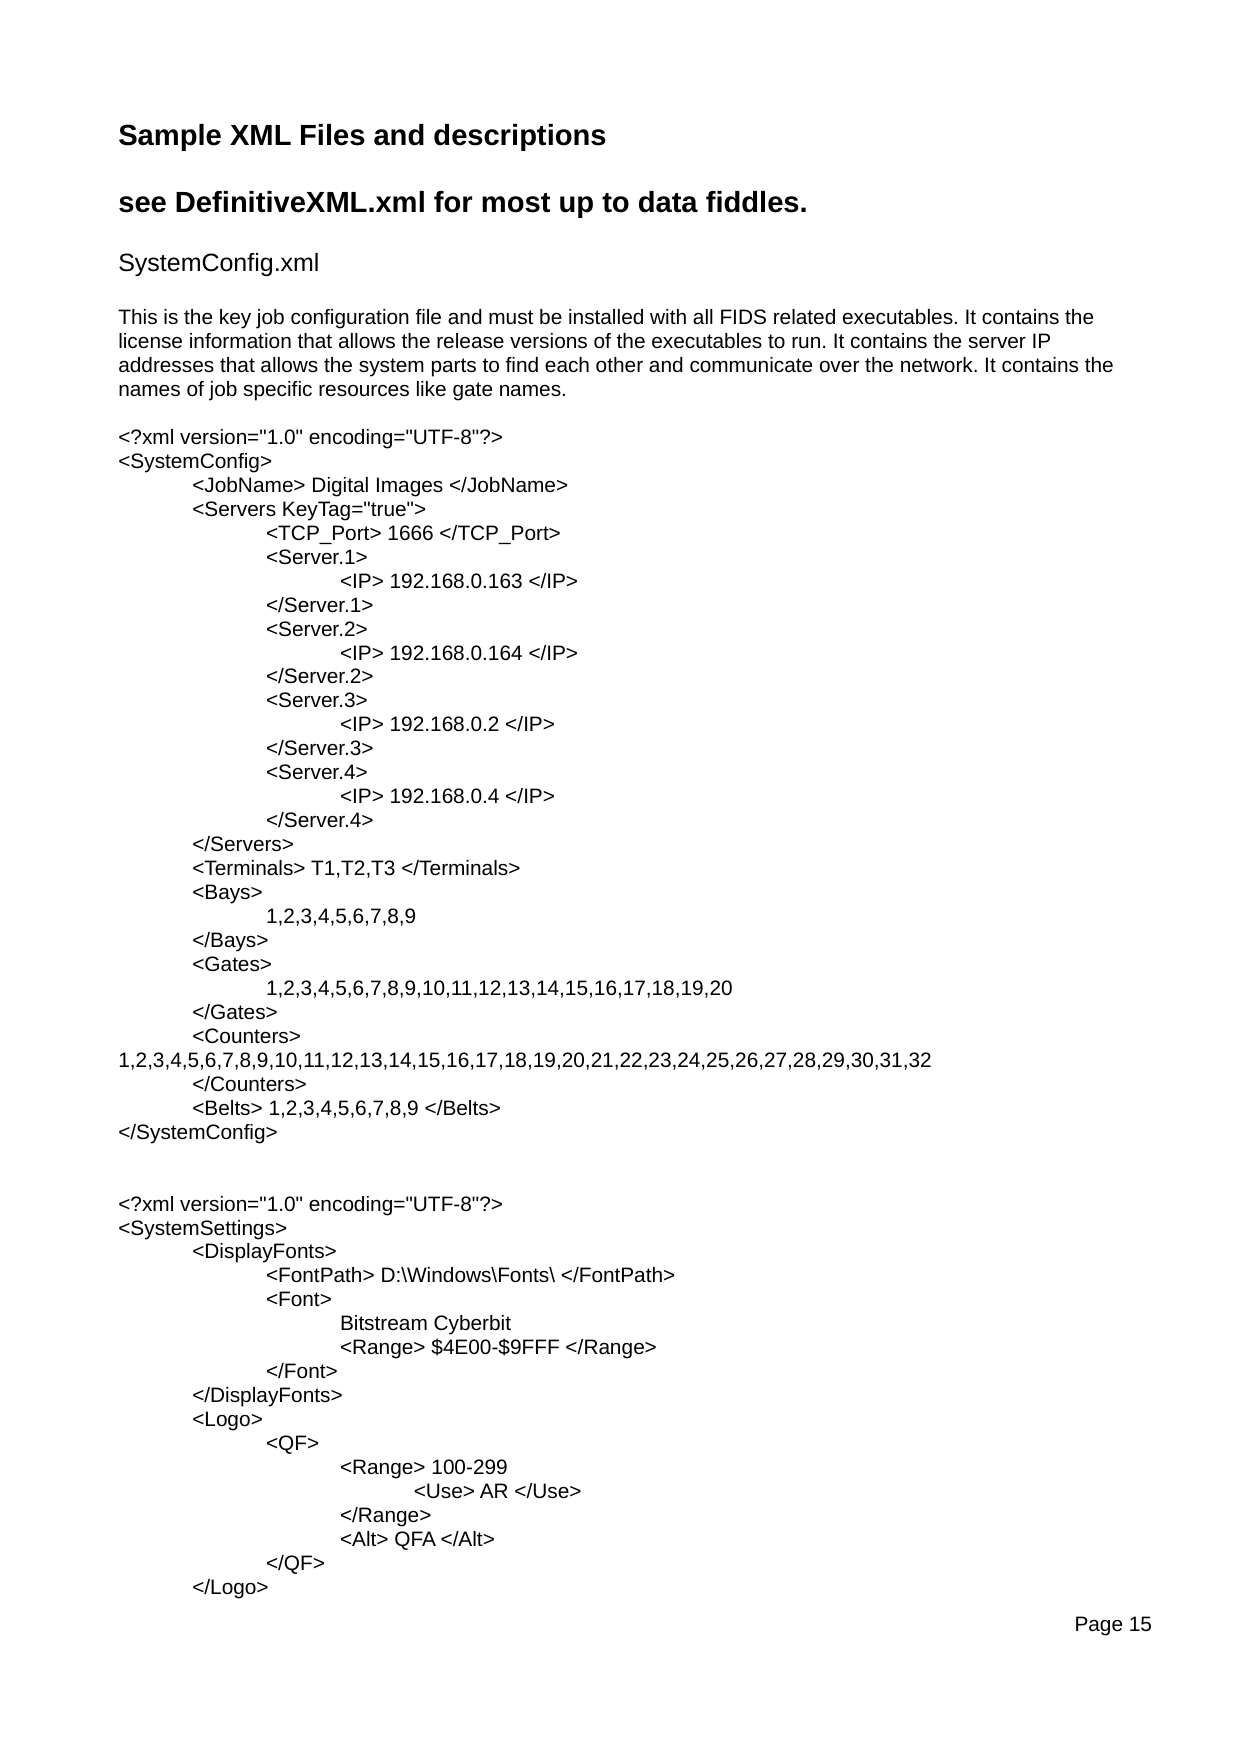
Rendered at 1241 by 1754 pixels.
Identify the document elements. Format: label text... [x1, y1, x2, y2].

text </Range> [118, 1503, 1152, 1527]
text <Use> AR </Use> [118, 1479, 1152, 1503]
text <Font> [118, 1287, 1152, 1311]
text <Gates> [118, 952, 1152, 976]
text </Server.4> [118, 808, 1152, 832]
text </Server.1> [118, 592, 1152, 616]
text </DisplayFonts> [118, 1383, 1152, 1407]
text <Server.1> [118, 544, 1152, 568]
text </Servers> [118, 832, 1152, 856]
text <Alt> QFA </Alt> [118, 1527, 1152, 1551]
text SystemConfig.xml [118, 247, 1152, 276]
text <TCP_Port> 1666 </TCP_Port> [118, 521, 1152, 544]
text <SystemConfig> [118, 449, 1152, 473]
text <Range> 100-299 [118, 1455, 1152, 1479]
text <Belts> 1,2,3,4,5,6,7,8,9 </Belts> [118, 1096, 1152, 1119]
text <Servers KeyTag="true"> [118, 497, 1152, 521]
text Sample XML Files and descriptions [118, 118, 1152, 152]
text <IP> 192.168.0.163 </IP> [118, 568, 1152, 592]
text <JobName> Digital Images </JobName> [118, 473, 1152, 497]
text <Counters> [118, 1024, 1152, 1048]
text 1,2,3,4,5,6,7,8,9,10,11,12,13,14,15,16,17,18,19,20,21,22,23,24,25,26,27,28,29,30,31,32 [118, 1048, 1152, 1072]
text <?xml version="1.0" encoding="UTF-8"?> [118, 425, 1152, 449]
text </SystemConfig> [118, 1119, 1152, 1143]
text <DisplayFonts> [118, 1239, 1152, 1263]
text <IP> 192.168.0.164 </IP> [118, 640, 1152, 664]
text This is the key job configuration file and must be installed with all FIDS related executables. It contains the license information that allows the release versions of the executables to run. It contains the server IP addresses that allows the system parts to find each other and communicate over the network. It contains the names of job specific resources like gate names. [118, 305, 1152, 401]
text <Range> $4E00-$9FFF </Range> [118, 1335, 1152, 1359]
text </Server.2> [118, 664, 1152, 688]
text </Gates> [118, 1000, 1152, 1024]
text <QF> [118, 1431, 1152, 1455]
text </Font> [118, 1359, 1152, 1383]
text <IP> 192.168.0.4 </IP> [118, 784, 1152, 808]
text <Logo> [118, 1407, 1152, 1431]
text </Server.3> [118, 736, 1152, 760]
text <Server.3> [118, 688, 1152, 712]
text 1,2,3,4,5,6,7,8,9,10,11,12,13,14,15,16,17,18,19,20 [118, 976, 1152, 1000]
text <Bays> [118, 880, 1152, 904]
text </Logo> [118, 1575, 1152, 1599]
text <Server.4> [118, 760, 1152, 784]
text <FontPath> D:\Windows\Fonts\ </FontPath> [118, 1263, 1152, 1287]
text </Counters> [118, 1072, 1152, 1096]
text <Server.2> [118, 616, 1152, 640]
text see DefinitiveXML.xml for most up to data fiddles. [118, 185, 1152, 219]
text <?xml version="1.0" encoding="UTF-8"?> [118, 1191, 1152, 1215]
text <SystemSettings> [118, 1215, 1152, 1239]
text </QF> [118, 1551, 1152, 1575]
text 1,2,3,4,5,6,7,8,9 [118, 904, 1152, 928]
text <IP> 192.168.0.2 </IP> [118, 712, 1152, 736]
text </Bays> [118, 928, 1152, 952]
text Bitstream Cyberbit [118, 1311, 1152, 1335]
text <Terminals> T1,T2,T3 </Terminals> [118, 856, 1152, 880]
